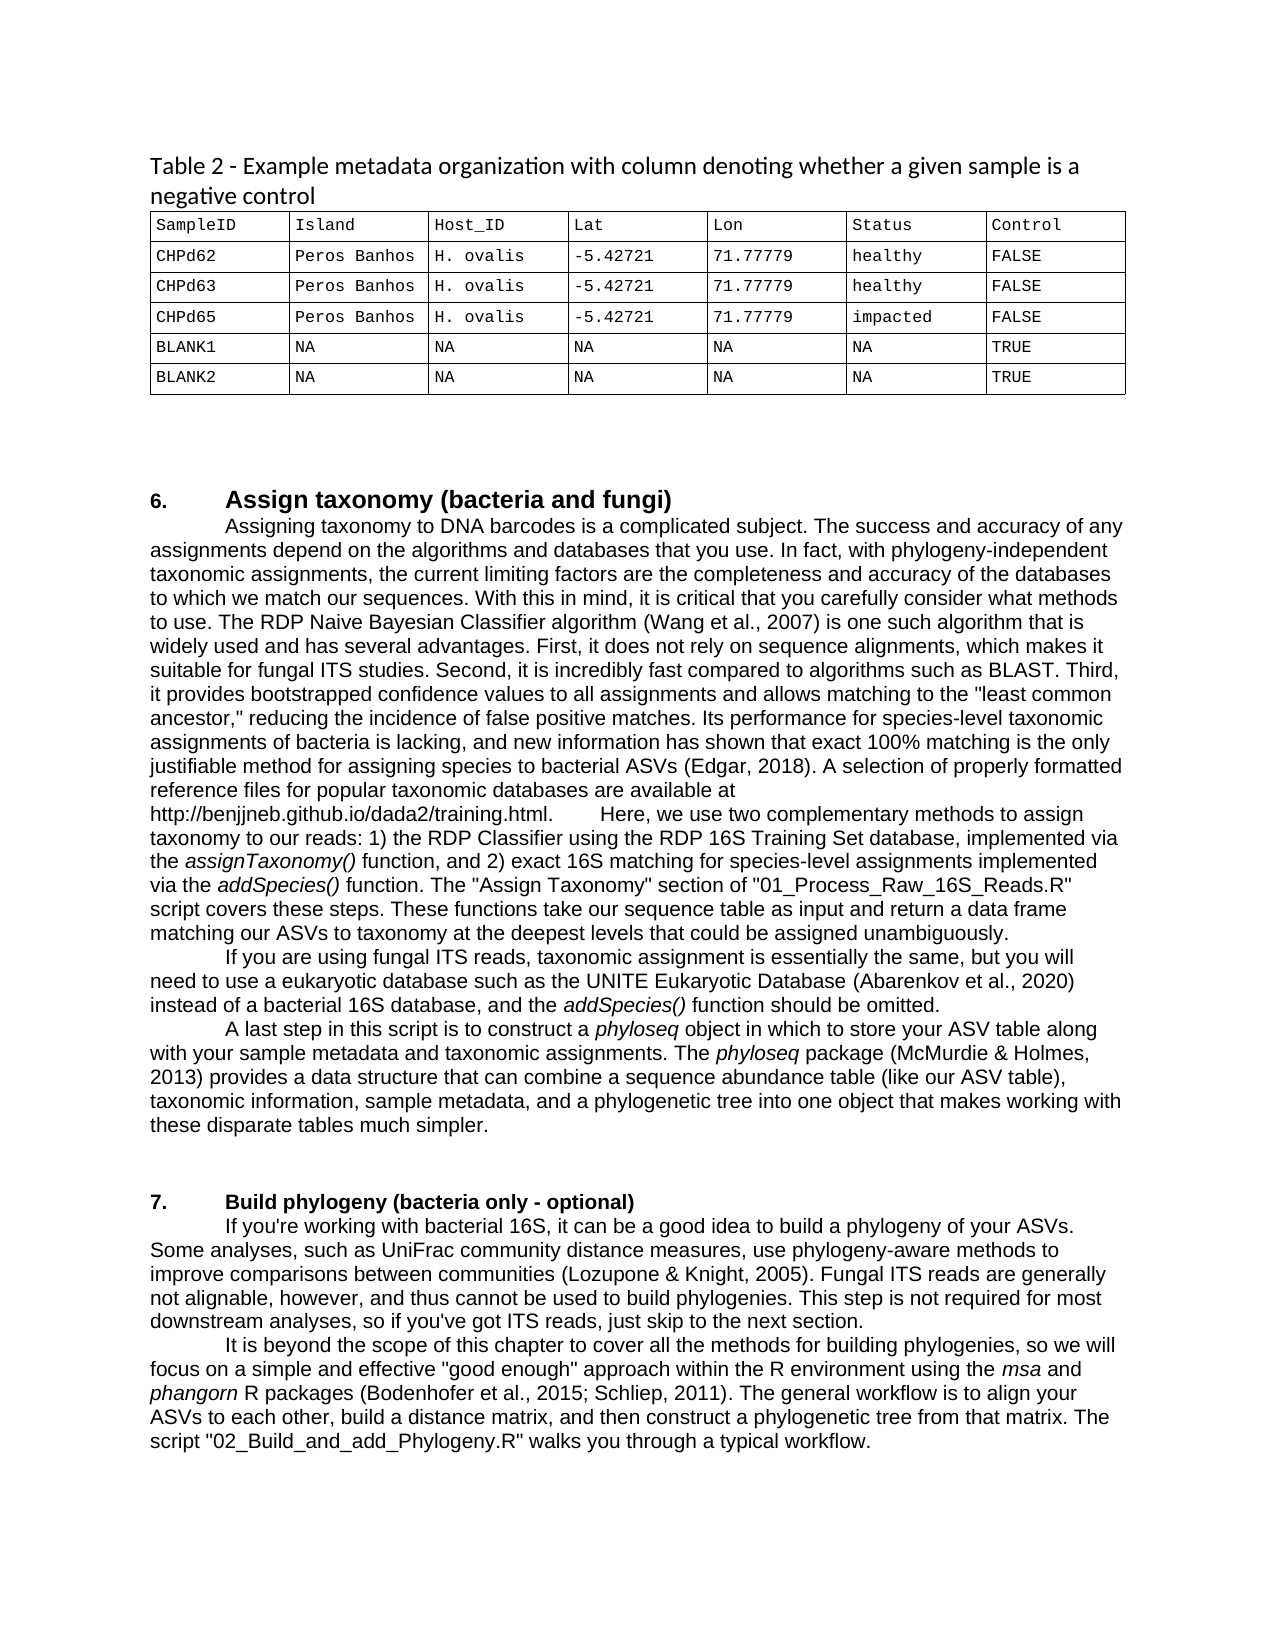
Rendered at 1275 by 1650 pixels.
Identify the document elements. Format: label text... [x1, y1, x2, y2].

table_cell NA [847, 334, 986, 363]
table_cell CHPd65 [151, 303, 289, 333]
table_header SampleID [151, 212, 289, 241]
table_cell -5.42721 [569, 242, 707, 272]
table_cell healthy [847, 273, 986, 302]
table_cell NA [708, 364, 846, 393]
text A last step in this script is to construct a phyloseq object in which to store your ASV table along with your sample metadata and taxonomic assignments. The phyloseq package (McMurdie & Holmes, 2013) provides a data structure that can combine a sequence abundance table (like our ASV table), taxonomic information, sample metadata, and a phylogenetic tree into one object that makes working with these disparate tables much simpler. [150, 1017, 1125, 1137]
table_cell NA [569, 334, 707, 363]
table_header Island [290, 212, 428, 241]
table_cell FALSE [987, 303, 1125, 333]
table_cell CHPd62 [151, 242, 289, 272]
table_cell healthy [847, 242, 986, 272]
table_cell H. ovalis [429, 273, 568, 302]
table_cell NA [708, 334, 846, 363]
table_cell Peros Banhos [290, 303, 428, 333]
table_cell TRUE [987, 364, 1125, 393]
table_cell impacted [847, 303, 986, 333]
text Table 2 - Example metadata organization with column denoting whether a given sample is a negative control [150, 150, 1125, 211]
table_cell NA [569, 364, 707, 393]
table_header Lat [569, 212, 707, 241]
table_cell NA [429, 364, 568, 393]
table_header Lon [708, 212, 846, 241]
table_cell FALSE [987, 242, 1125, 272]
table_cell TRUE [987, 334, 1125, 363]
table_cell 71.77779 [708, 273, 846, 302]
table_cell H. ovalis [429, 242, 568, 272]
table_header Host_ID [429, 212, 568, 241]
table_cell 71.77779 [708, 242, 846, 272]
table_cell 71.77779 [708, 303, 846, 333]
table_cell -5.42721 [569, 303, 707, 333]
table_cell NA [290, 364, 428, 393]
table_cell Peros Banhos [290, 242, 428, 272]
text Assigning taxonomy to DNA barcodes is a complicated subject. The success and accuracy of any assignments depend on the algorithms and databases that you use. In fact, with phylogeny-independent taxonomic assignments, the current limiting factors are the completeness and accuracy of the databases to which we match our sequences. With this in mind, it is critical that you carefully consider what methods to use. The RDP Naive Bayesian Classifier algorithm (Wang et al., 2007) is one such algorithm that is widely used and has several advantages. First, it does not rely on sequence alignments, which makes it suitable for fungal ITS studies. Second, it is incredibly fast compared to algorithms such as BLAST. Third, it provides bootstrapped confidence values to all assignments and allows matching to the "least common ancestor," reducing the incidence of false positive matches. Its performance for species-level taxonomic assignments of bacteria is lacking, and new information has shown that exact 100% matching is the only justifiable method for assigning species to bacterial ASVs (Edgar, 2018). A selection of properly formatted reference files for popular taxonomic databases are available at http://benjjneb.github.io/dada2/training.html. Here, we use two complementary methods to assign taxonomy to our reads: 1) the RDP Classifier using the RDP 16S Training Set database, implemented via the assignTaxonomy() function, and 2) exact 16S matching for species-level assignments implemented via the addSpecies() function. The "Assign Taxonomy" section of "01_Process_Raw_16S_Reads.R" script covers these steps. These functions take our sequence table as input and return a data frame matching our ASVs to taxonomy at the deepest levels that could be assigned unambiguously. [150, 514, 1125, 945]
text It is beyond the scope of this chapter to cover all the methods for building phylogenies, so we will focus on a simple and effective "good enough" approach within the R environment using the msa and phangorn R packages (Bodenhofer et al., 2015; Schliep, 2011). The general workflow is to align your ASVs to each other, build a distance matrix, and then construct a phylogenetic tree from that matrix. The script "02_Build_and_add_Phylogeny.R" walks you through a typical workflow. [150, 1333, 1125, 1453]
table_header Status [847, 212, 986, 241]
text 6. Assign taxonomy (bacteria and fungi) [150, 485, 1125, 514]
table_cell NA [290, 334, 428, 363]
table_cell BLANK2 [151, 364, 289, 393]
table_cell FALSE [987, 273, 1125, 302]
table_cell H. ovalis [429, 303, 568, 333]
text If you're working with bacterial 16S, it can be a good idea to build a phylogeny of your ASVs. Some analyses, such as UniFrac community distance measures, use phylogeny-aware methods to improve comparisons between communities (Lozupone & Knight, 2005). Fungal ITS reads are generally not alignable, however, and thus cannot be used to build phylogenies. This step is not required for most downstream analyses, so if you've got ITS reads, just skip to the next section. [150, 1213, 1125, 1333]
table_cell BLANK1 [151, 334, 289, 363]
table_header Control [987, 212, 1125, 241]
table_cell CHPd63 [151, 273, 289, 302]
table_cell NA [847, 364, 986, 393]
table_cell Peros Banhos [290, 273, 428, 302]
text 7. Build phylogeny (bacteria only - optional) [150, 1189, 1125, 1213]
table_cell NA [429, 334, 568, 363]
table_cell -5.42721 [569, 273, 707, 302]
text If you are using fungal ITS reads, taxonomic assignment is essentially the same, but you will need to use a eukaryotic database such as the UNITE Eukaryotic Database (Abarenkov et al., 2020) instead of a bacterial 16S database, and the addSpecies() function should be omitted. [150, 945, 1125, 1017]
